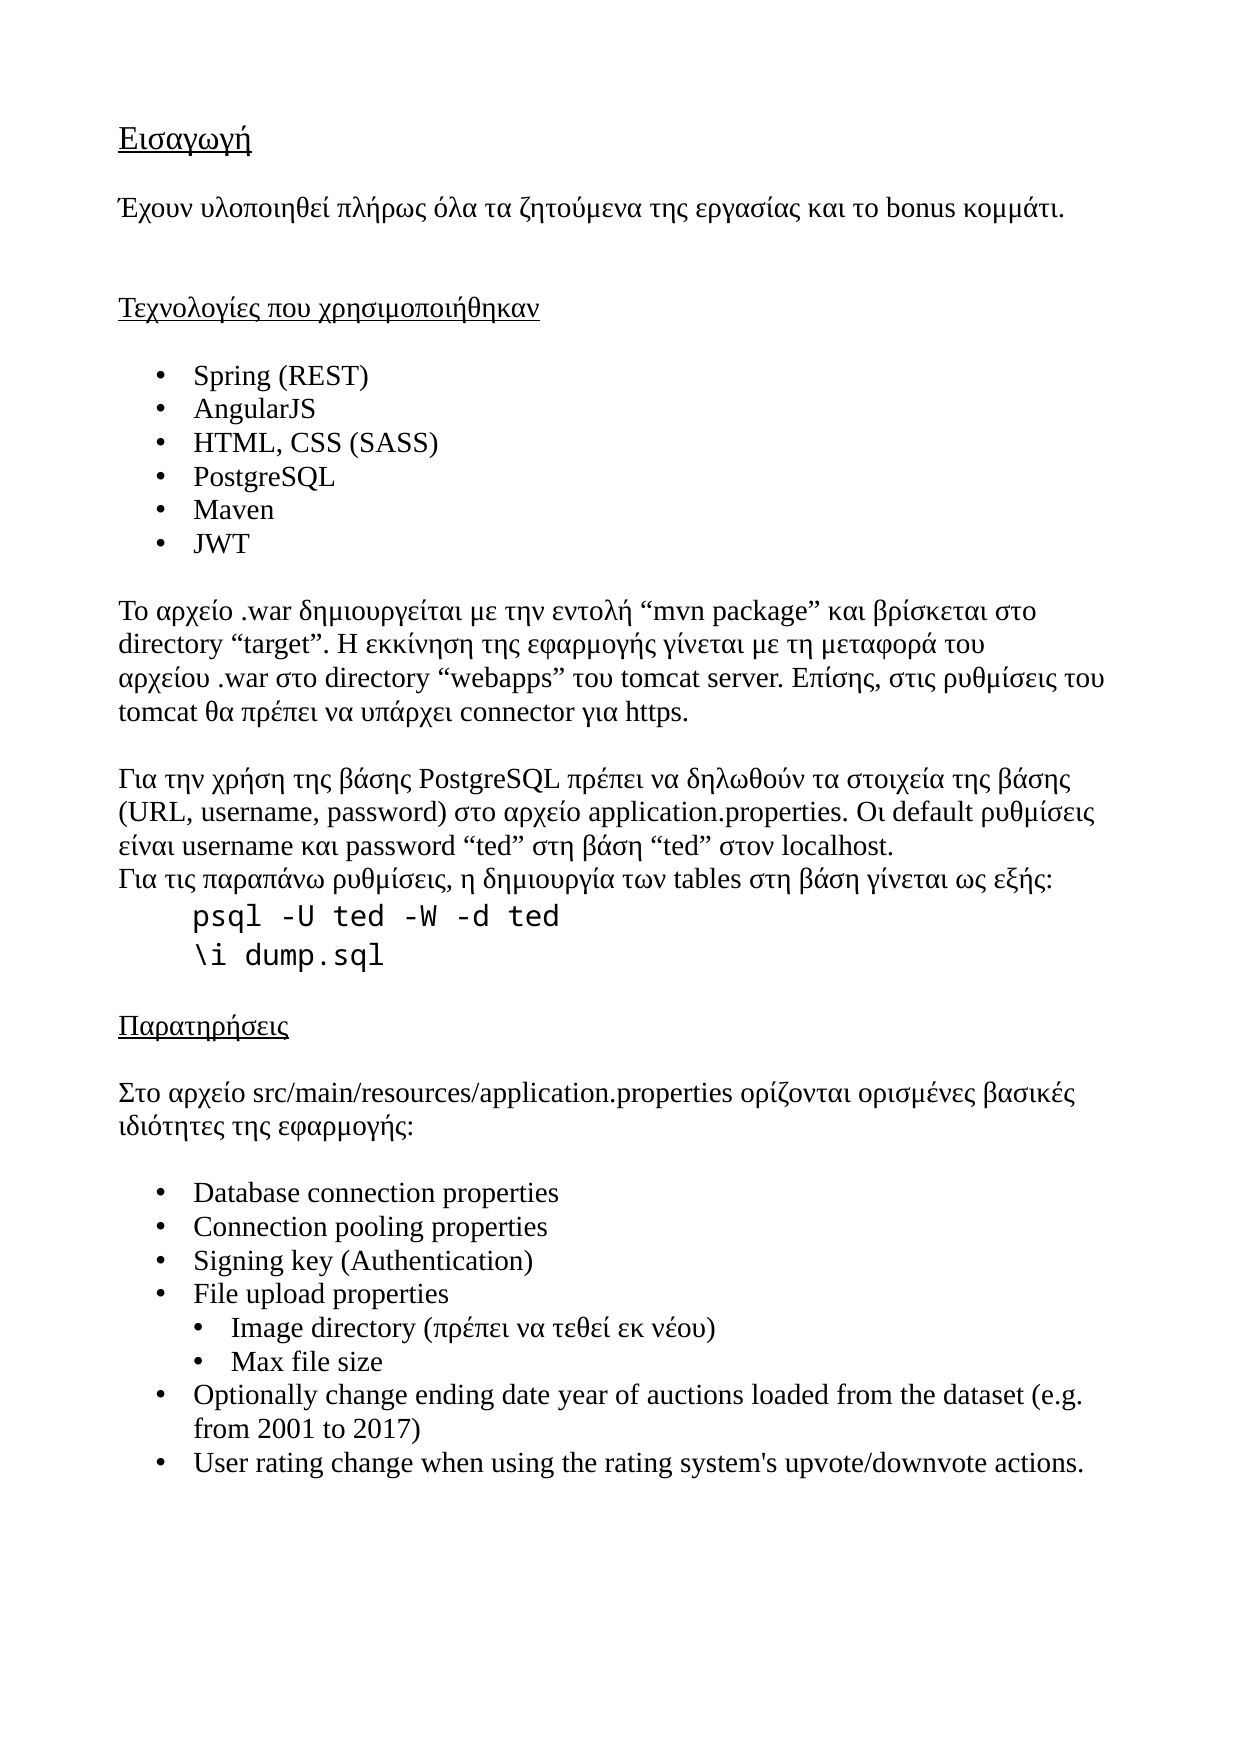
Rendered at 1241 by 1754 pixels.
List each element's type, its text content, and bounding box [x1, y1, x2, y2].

list User rating change when using the rating system's upvote/downvote actions. [156, 1445, 1122, 1478]
list HTML, CSS (SASS) [156, 425, 1122, 459]
text Για την χρήση της βάσης PostgreSQL πρέπει να δηλωθούν τα στοιχεία της βάσης (URL, username, password) στο αρχείο application.properties. Οι default ρυθμίσεις είναι username και password “ted” στη βάση “ted” στον localhost. [118, 761, 1122, 861]
list AngularJS [156, 391, 1122, 425]
list Database connection properties [156, 1176, 1122, 1209]
text Για τις παραπάνω ρυθμίσεις, η δημιουργία των tables στη βάση γίνεται ως εξής: [118, 861, 1122, 895]
text Έχουν υλοποιηθεί πλήρως όλα τα ζητούμενα της εργασίας και το bonus κομμάτι. [118, 190, 1122, 223]
list Max file size [193, 1344, 1122, 1377]
text Τεχνολογίες που χρησιμοποιήθηκαν [118, 291, 1122, 324]
list Maven [156, 492, 1122, 526]
list Optionally change ending date year of auctions loaded from the dataset (e.g. from 2001 to 2017) [156, 1377, 1122, 1445]
text Εισαγωγή [118, 118, 1122, 156]
list File upload properties [156, 1277, 1122, 1310]
list Spring (REST) [156, 358, 1122, 391]
list Image directory (πρέπει να τεθεί εκ νέου) [193, 1310, 1122, 1344]
text psql -U ted -W -d ted [118, 895, 1122, 935]
text Το αρχείο .war δημιουργείται με την εντολή “mvn package” και βρίσκεται στο directory “target”. Η εκκίνηση της εφαρμογής γίνεται με τη μεταφορά του αρχείου .war στο directory “webapps” του tomcat server. Επίσης, στις ρυθμίσεις του tomcat θα πρέπει να υπάρχει connector για https. [118, 593, 1122, 727]
list PostgreSQL [156, 459, 1122, 492]
text \i dump.sql [118, 935, 1122, 974]
text Παρατηρήσεις [118, 1008, 1122, 1041]
list Signing key (Authentication) [156, 1243, 1122, 1277]
list JWT [156, 526, 1122, 559]
text Στο αρχείο src/main/resources/application.properties ορίζονται ορισμένες βασικές ιδιότητες της εφαρμογής: [118, 1075, 1122, 1142]
list Connection pooling properties [156, 1209, 1122, 1243]
